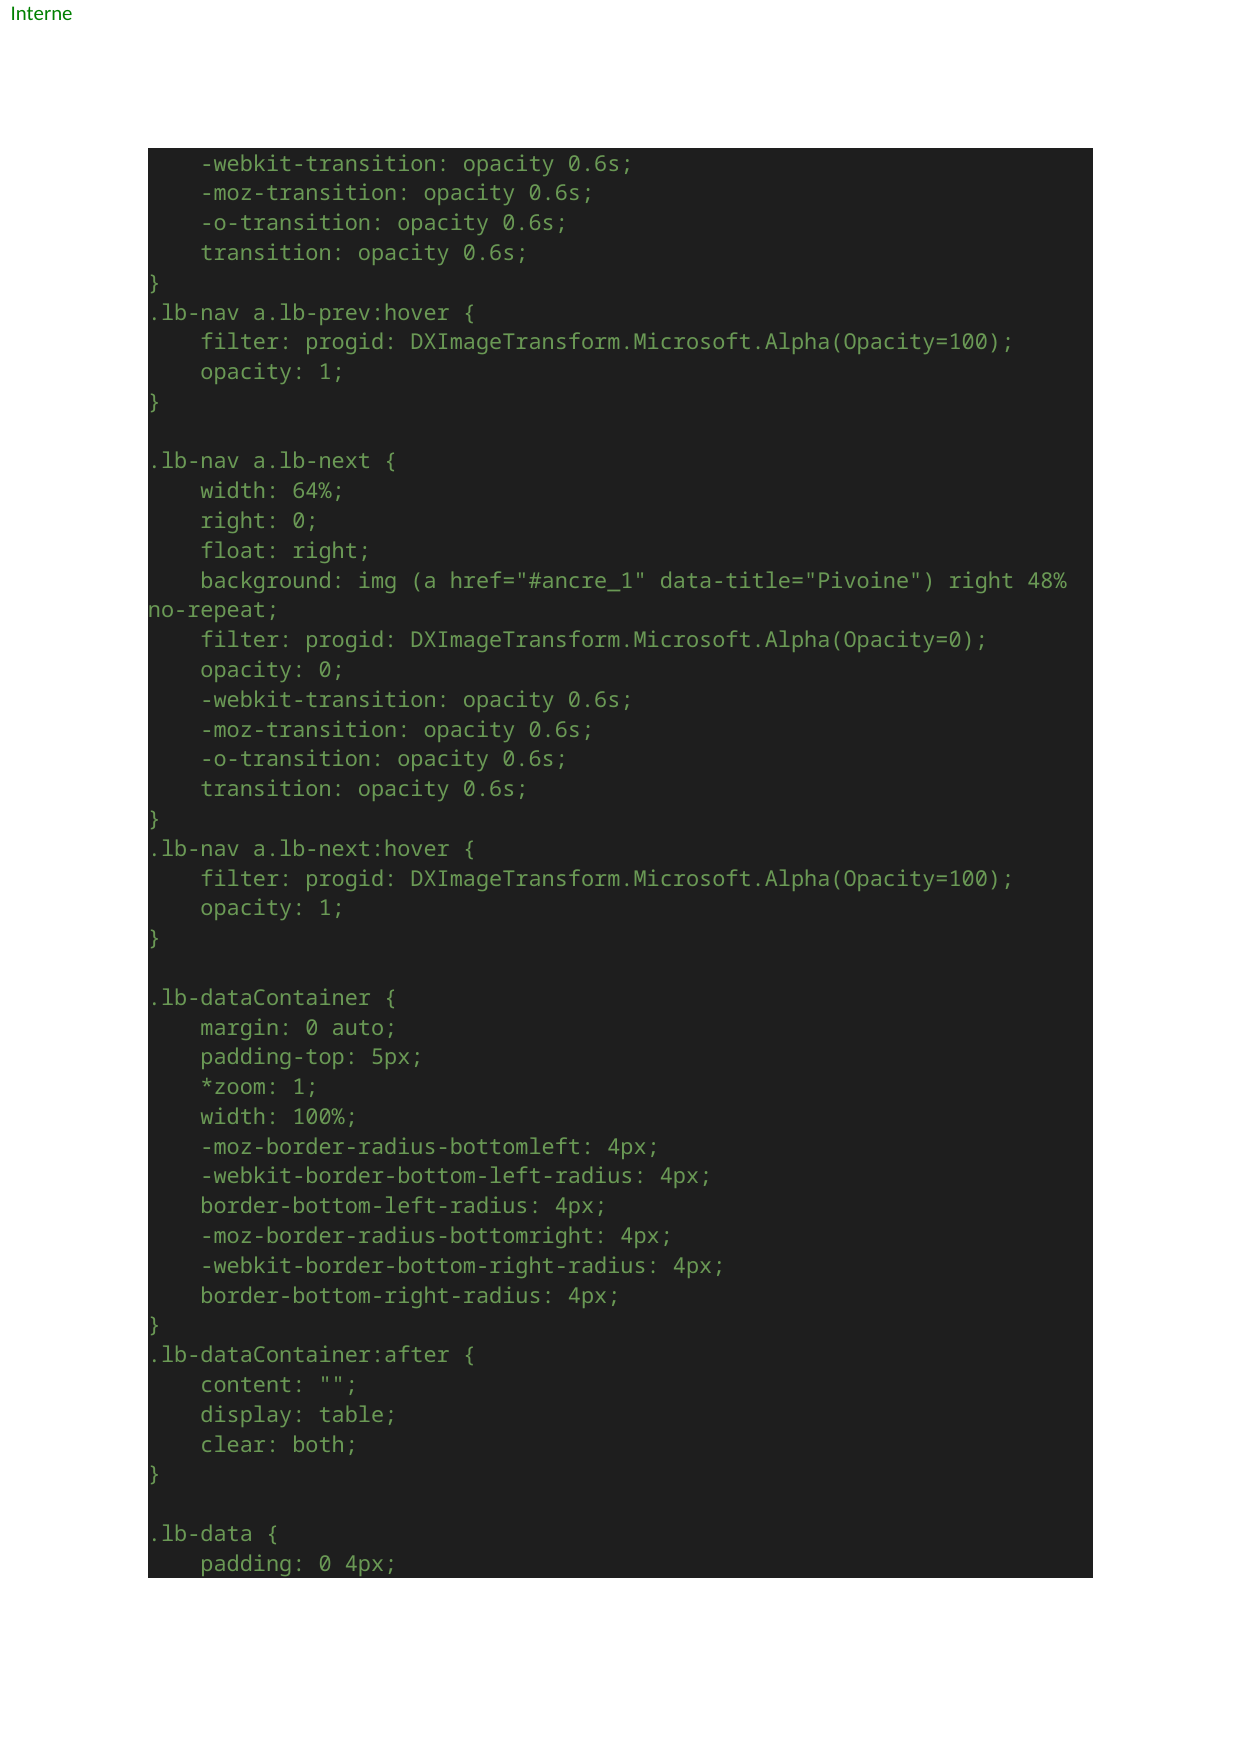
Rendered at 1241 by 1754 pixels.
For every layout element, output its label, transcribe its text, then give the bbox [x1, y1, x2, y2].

text } [148, 1309, 1093, 1339]
text -moz-border-radius-bottomleft: 4px; [148, 1131, 1093, 1161]
text -moz-transition: opacity 0.6s; [148, 714, 1093, 743]
text padding: 0 4px; [148, 1548, 1093, 1578]
text -moz-transition: opacity 0.6s; [148, 177, 1093, 207]
text } [148, 1458, 1093, 1488]
text .lb-data { [148, 1518, 1093, 1548]
text } [148, 267, 1093, 297]
text } [148, 803, 1093, 833]
text float: right; [148, 535, 1093, 565]
text display: table; [148, 1399, 1093, 1429]
text *zoom: 1; [148, 1071, 1093, 1101]
text .lb-nav a.lb-next:hover { [148, 833, 1093, 863]
text opacity: 1; [148, 892, 1093, 922]
text -o-transition: opacity 0.6s; [148, 207, 1093, 237]
text } [148, 386, 1093, 416]
text opacity: 1; [148, 356, 1093, 386]
text filter: progid: DXImageTransform.Microsoft.Alpha(Opacity=100); [148, 326, 1093, 356]
text filter: progid: DXImageTransform.Microsoft.Alpha(Opacity=100); [148, 863, 1093, 892]
text filter: progid: DXImageTransform.Microsoft.Alpha(Opacity=0); [148, 624, 1093, 654]
text transition: opacity 0.6s; [148, 237, 1093, 267]
text -moz-border-radius-bottomright: 4px; [148, 1220, 1093, 1250]
text -webkit-border-bottom-left-radius: 4px; [148, 1161, 1093, 1190]
text } [148, 922, 1093, 952]
text margin: 0 auto; [148, 1012, 1093, 1041]
text -webkit-transition: opacity 0.6s; [148, 148, 1093, 177]
text border-bottom-right-radius: 4px; [148, 1280, 1093, 1309]
text border-bottom-left-radius: 4px; [148, 1190, 1093, 1220]
text .lb-nav a.lb-prev:hover { [148, 297, 1093, 326]
text .lb-dataContainer:after { [148, 1339, 1093, 1369]
text opacity: 0; [148, 654, 1093, 684]
text right: 0; [148, 505, 1093, 535]
text padding-top: 5px; [148, 1041, 1093, 1071]
text -webkit-transition: opacity 0.6s; [148, 684, 1093, 714]
text clear: both; [148, 1429, 1093, 1458]
text background: img (a href="#ancre_1" data-title="Pivoine") right 48% no-repeat; [148, 565, 1093, 624]
text width: 64%; [148, 475, 1093, 505]
text transition: opacity 0.6s; [148, 773, 1093, 803]
text .lb-dataContainer { [148, 982, 1093, 1012]
text .lb-nav a.lb-next { [148, 446, 1093, 475]
text content: ""; [148, 1369, 1093, 1399]
text width: 100%; [148, 1101, 1093, 1131]
text -o-transition: opacity 0.6s; [148, 743, 1093, 773]
text -webkit-border-bottom-right-radius: 4px; [148, 1250, 1093, 1280]
